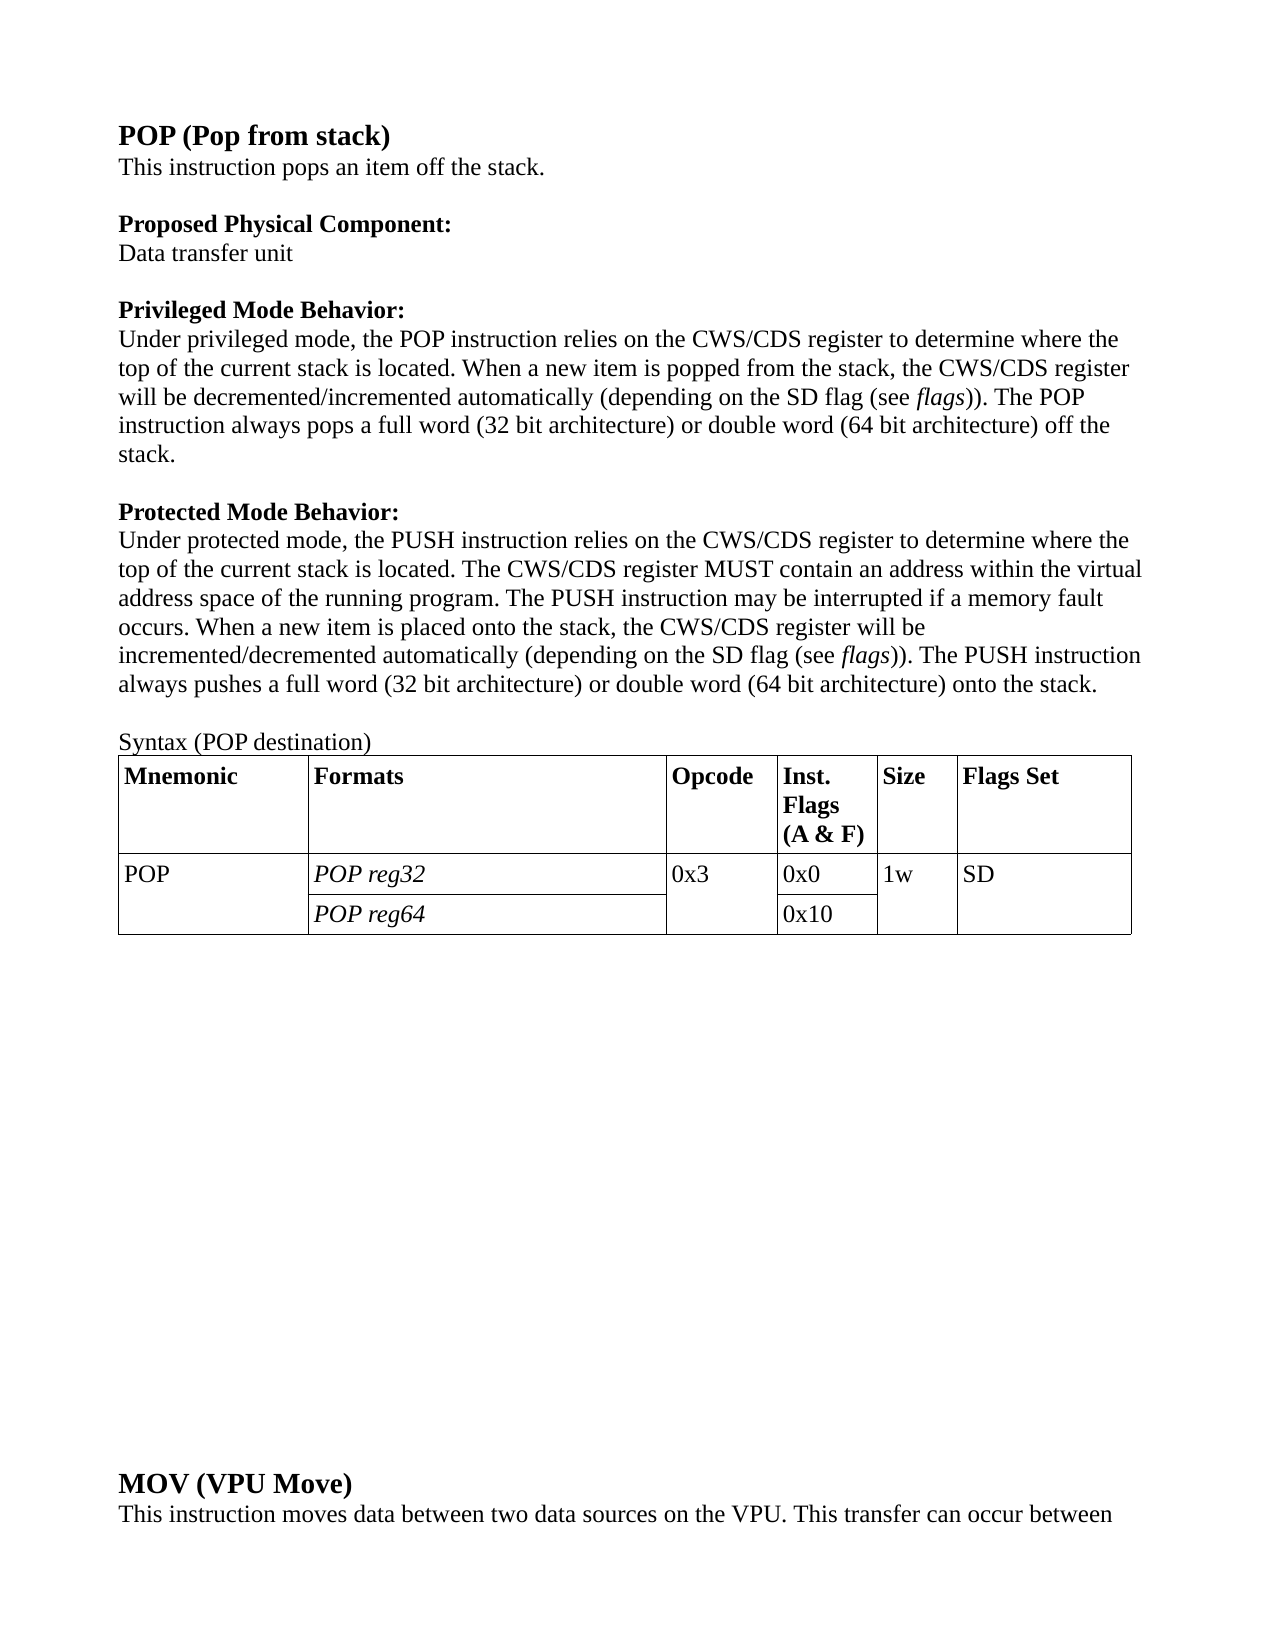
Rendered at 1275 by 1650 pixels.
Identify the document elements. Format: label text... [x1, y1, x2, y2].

table_header Inst. Flags (A & F) [778, 756, 877, 853]
text Data transfer unit [118, 238, 1157, 267]
text MOV (VPU Move) [118, 1466, 1157, 1499]
text Proposed Physical Component: [118, 209, 1157, 238]
table_cell 0x10 [778, 895, 877, 934]
table_header Formats [309, 756, 666, 853]
table_header Flags Set [958, 756, 1131, 853]
table_header Size [878, 756, 957, 853]
text Under privileged mode, the POP instruction relies on the CWS/CDS register to determine where the top of the current stack is located. When a new item is popped from the stack, the CWS/CDS register will be decremented/incremented automatically (depending on the SD flag (see flags)). The POP instruction always pops a full word (32 bit architecture) or double word (64 bit architecture) off the stack. [118, 324, 1157, 468]
text This instruction pops an item off the stack. [118, 152, 1157, 180]
table_cell POP reg64 [309, 895, 666, 934]
text POP (Pop from stack) [118, 118, 1157, 152]
table_cell POP reg32 [309, 854, 666, 893]
text This instruction moves data between two data sources on the VPU. This transfer can occur between [118, 1499, 1157, 1528]
table_cell SD [958, 854, 1131, 934]
text Syntax (POP destination) [118, 727, 1157, 755]
text Under protected mode, the PUSH instruction relies on the CWS/CDS register to determine where the top of the current stack is located. The CWS/CDS register MUST contain an address within the virtual address space of the running program. The PUSH instruction may be interrupted if a memory fault occurs. When a new item is placed onto the stack, the CWS/CDS register will be incremented/decremented automatically (depending on the SD flag (see flags)). The PUSH instruction always pushes a full word (32 bit architecture) or double word (64 bit architecture) onto the stack. [118, 525, 1157, 698]
table_header Mnemonic [119, 756, 308, 853]
text Privileged Mode Behavior: [118, 295, 1157, 324]
text Protected Mode Behavior: [118, 497, 1157, 525]
table_cell POP [119, 854, 308, 934]
table_cell 0x0 [778, 854, 877, 893]
table_cell 0x3 [667, 854, 777, 934]
table_cell 1w [878, 854, 957, 934]
table_header Opcode [667, 756, 777, 853]
